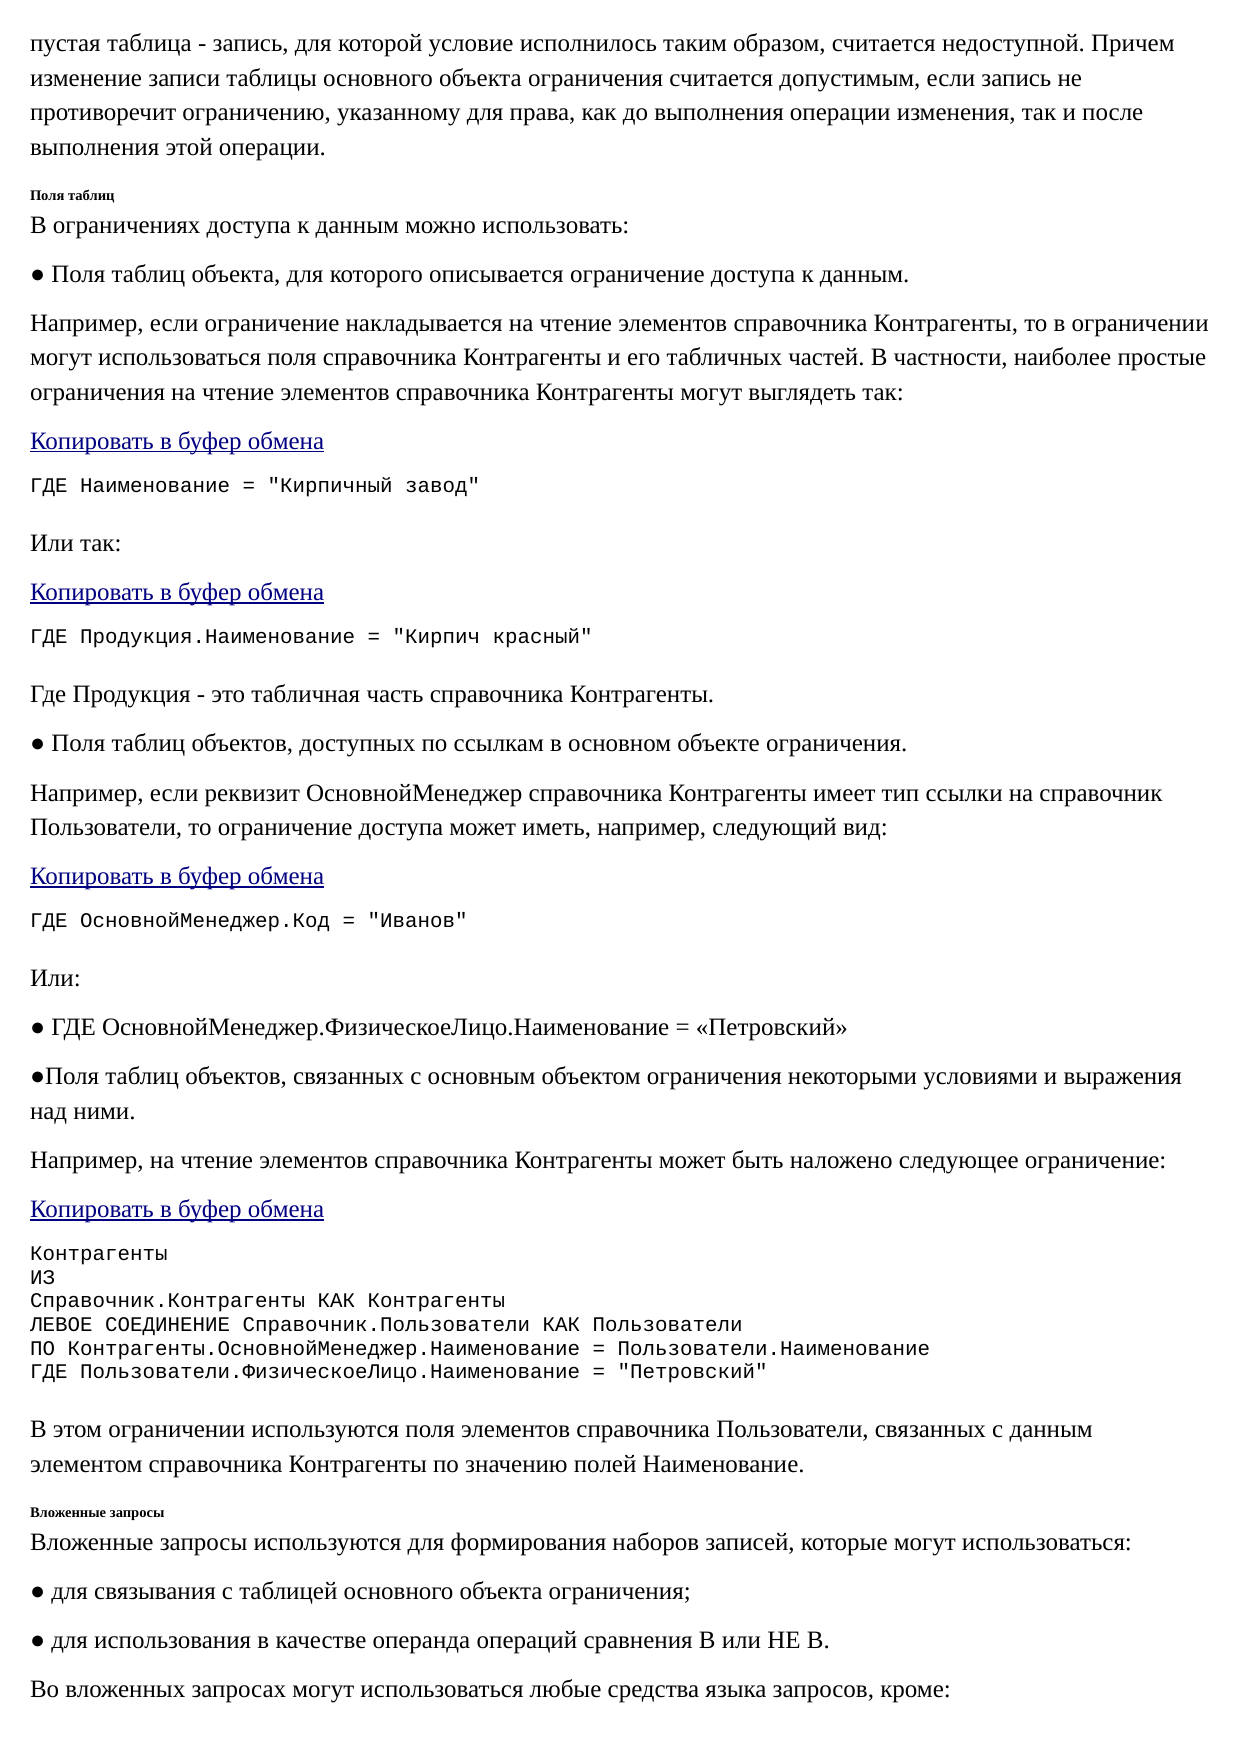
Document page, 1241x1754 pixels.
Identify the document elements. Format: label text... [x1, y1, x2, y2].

text Во вложенных запросах могут использоваться любые средства языка запросов, кроме: [30, 1674, 1211, 1703]
text Где Продукция ‑ это табличная часть справочника Контрагенты. [30, 679, 1211, 708]
text Справочник.Контрагенты КАК Контрагенты [30, 1290, 1211, 1314]
text Или так: [30, 528, 1211, 557]
text Например, если реквизит ОсновнойМенеджер справочника Контрагенты имеет тип ссылки на справочник Пользователи, то ограничение доступа может иметь, например, следующий вид: [30, 778, 1211, 841]
text пустая таблица ‑ запись, для которой условие исполнилось таким образом, считается недоступной. Причем изменение записи таблицы основного объекта ограничения считается допустимым, если запись не противоречит ограничению, указанному для права, как до выполнения операции изменения, так и после выполнения этой операции. [30, 28, 1211, 160]
text ГДЕ ОсновнойМенеджер.Код = "Иванов" [30, 910, 1211, 934]
text Копировать в буфер обмена [30, 426, 1211, 455]
text Вложенные запросы используются для формирования наборов записей, которые могут использоваться: [30, 1527, 1211, 1556]
text ● для использования в качестве операнда операций сравнения В или НЕ В. [30, 1625, 1211, 1654]
text ЛЕВОЕ СОЕДИНЕНИЕ Справочник.Пользователи КАК Пользователи [30, 1314, 1211, 1338]
subtitle Поля таблиц [30, 187, 1211, 204]
text ● ГДЕ ОсновнойМенеджер.ФизическоеЛицо.Наименование = «Петровский» [30, 1012, 1211, 1041]
subtitle Вложенные запросы [30, 1504, 1211, 1521]
text ● Поля таблиц объектов, доступных по ссылкам в основном объекте ограничения. [30, 728, 1211, 757]
text ИЗ [30, 1267, 1211, 1290]
text Копировать в буфер обмена [30, 1194, 1211, 1223]
text В этом ограничении используются поля элементов справочника Пользователи, связанных с данным элементом справочника Контрагенты по значению полей Наименование. [30, 1414, 1211, 1478]
text ГДЕ Пользователи.ФизическоеЛицо.Наименование = "Петровский" [30, 1361, 1211, 1385]
text В ограничениях доступа к данным можно использовать: [30, 210, 1211, 239]
text Копировать в буфер обмена [30, 861, 1211, 890]
text Или: [30, 963, 1211, 992]
text ПО Контрагенты.ОсновнойМенеджер.Наименование = Пользователи.Наименование [30, 1338, 1211, 1361]
text ● для связывания с таблицей основного объекта ограничения; [30, 1576, 1211, 1605]
text Например, если ограничение накладывается на чтение элементов справочника Контрагенты, то в ограничении могут использоваться поля справочника Контрагенты и его табличных частей. В частности, наиболее простые ограничения на чтение элементов справочника Контрагенты могут выглядеть так: [30, 308, 1211, 406]
text Контрагенты [30, 1243, 1211, 1267]
text ● Поля таблиц объекта, для которого описывается ограничение доступа к данным. [30, 259, 1211, 288]
text Копировать в буфер обмена [30, 577, 1211, 606]
text ГДЕ Наименование = "Кирпичный завод" [30, 475, 1211, 499]
text Например, на чтение элементов справочника Контрагенты может быть наложено следующее ограничение: [30, 1145, 1211, 1174]
text ●Поля таблиц объектов, связанных с основным объектом ограничения некоторыми условиями и выражения над ними. [30, 1061, 1211, 1125]
text ГДЕ Продукция.Наименование = "Кирпич красный" [30, 626, 1211, 650]
